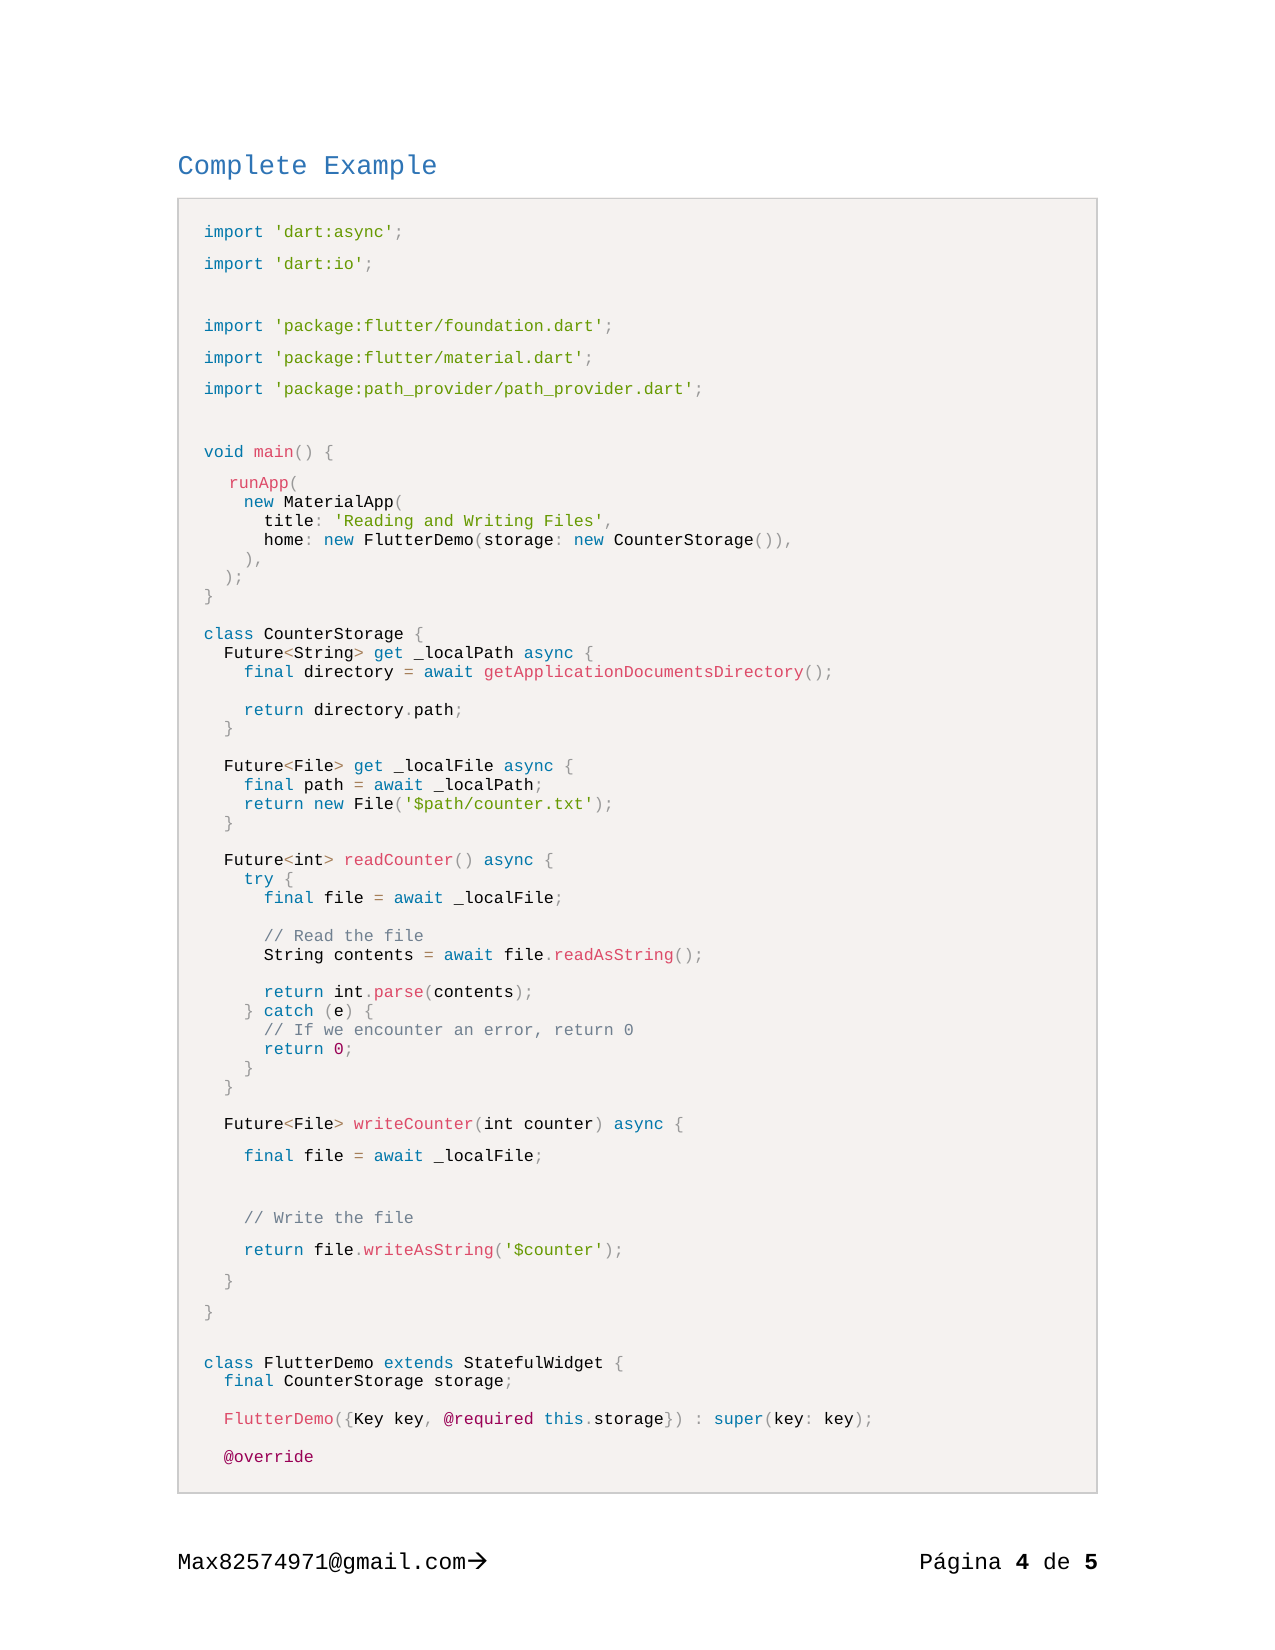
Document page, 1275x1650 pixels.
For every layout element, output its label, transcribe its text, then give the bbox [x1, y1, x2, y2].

text import 'dart:async'; [179, 199, 1096, 229]
text return 0; [179, 1014, 1096, 1033]
text final file = await _localFile; [179, 1121, 1096, 1152]
text new MaterialApp( [179, 467, 1096, 486]
text Future<File> writeCounter(int counter) async { [179, 1089, 1096, 1121]
text return file.writeAsString('$counter'); [179, 1215, 1096, 1246]
text final directory = await getApplicationDocumentsDirectory(); [179, 637, 1096, 656]
text final CounterStorage storage; [179, 1346, 1096, 1365]
text title: 'Reading and Writing Files', [179, 486, 1096, 505]
text // If we encounter an error, return 0 [179, 995, 1096, 1014]
text return directory.path; [179, 674, 1096, 693]
subtitle Complete Example [177, 152, 1098, 182]
text } catch (e) { [179, 976, 1096, 995]
text import 'package:flutter/foundation.dart'; [179, 291, 1096, 323]
text runApp( [179, 448, 1096, 467]
text import 'package:path_provider/path_provider.dart'; [179, 354, 1096, 386]
text FlutterDemo({Key key, @required this.storage}) : super(key: key); [179, 1384, 1096, 1403]
text } [179, 788, 1096, 806]
text home: new FlutterDemo(storage: new CounterStorage()), [179, 505, 1096, 524]
text final file = await _localFile; [179, 863, 1096, 882]
text } [179, 561, 1096, 580]
text } [179, 1033, 1096, 1052]
text } [179, 1277, 1096, 1309]
text import 'package:flutter/material.dart'; [179, 323, 1096, 354]
text import 'dart:io'; [179, 229, 1096, 260]
text return new File('$path/counter.txt'); [179, 769, 1096, 788]
text Future<File> get _localFile async { [179, 731, 1096, 750]
text } [179, 693, 1096, 712]
text Future<int> readCounter() async { [179, 825, 1096, 844]
text } [179, 1052, 1096, 1070]
text Future<String> get _localPath async { [179, 618, 1096, 637]
text // Write the file [179, 1183, 1096, 1215]
text class CounterStorage { [179, 599, 1096, 618]
text class FlutterDemo extends StatefulWidget { [179, 1328, 1096, 1346]
text String contents = await file.readAsString(); [179, 919, 1096, 938]
text try { [179, 844, 1096, 863]
text final path = await _localPath; [179, 750, 1096, 769]
text ); [179, 542, 1096, 561]
text return int.parse(contents); [179, 957, 1096, 976]
text // Read the file [179, 901, 1096, 919]
text ), [179, 524, 1096, 542]
text } [179, 1246, 1096, 1277]
text void main() { [179, 417, 1096, 448]
text @override [179, 1422, 1096, 1492]
